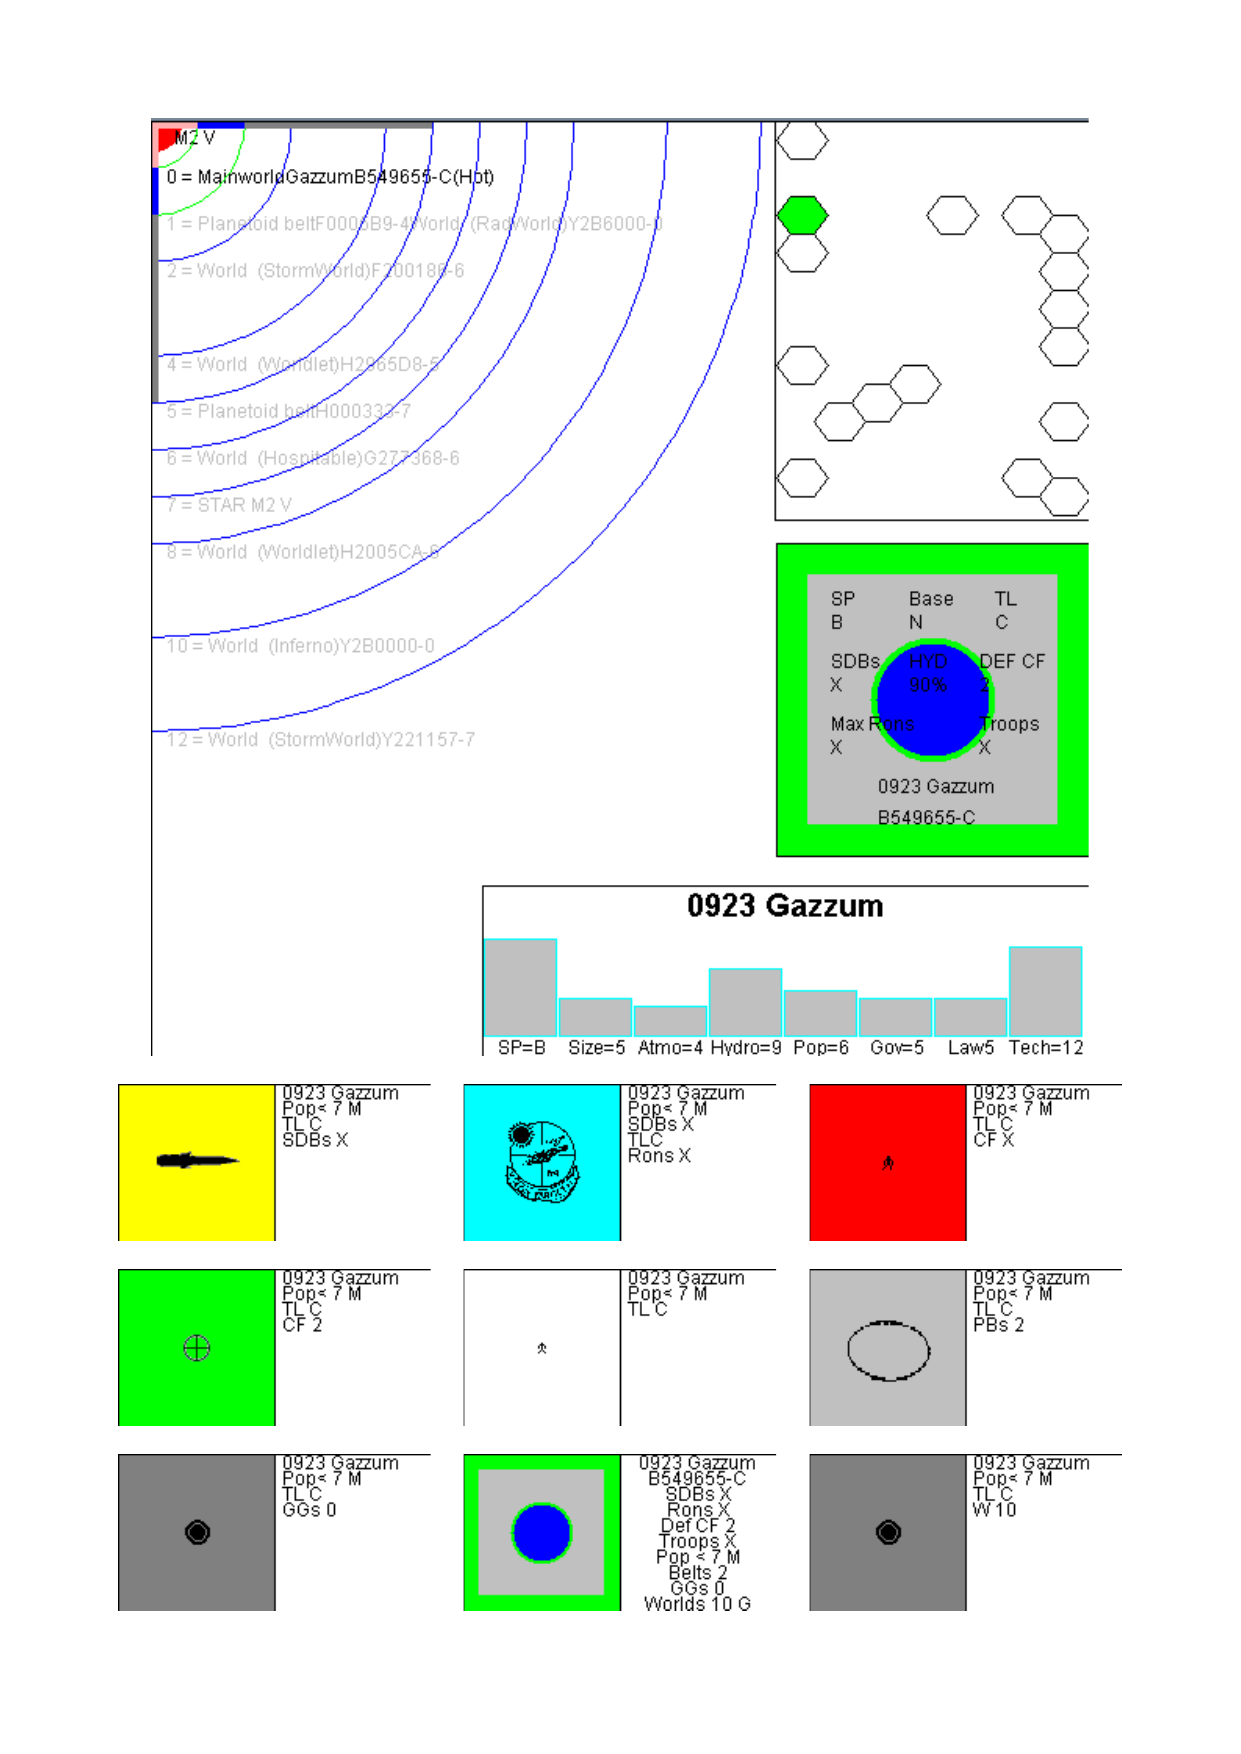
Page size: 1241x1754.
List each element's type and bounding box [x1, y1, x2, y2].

picture [118, 1269, 431, 1426]
picture [809, 1454, 1122, 1611]
picture [118, 1084, 431, 1241]
picture [463, 1269, 777, 1426]
picture [809, 1269, 1122, 1426]
picture [463, 1454, 777, 1611]
picture [463, 1084, 777, 1241]
picture [118, 1454, 431, 1611]
picture [151, 118, 1089, 1056]
picture [809, 1084, 1122, 1241]
